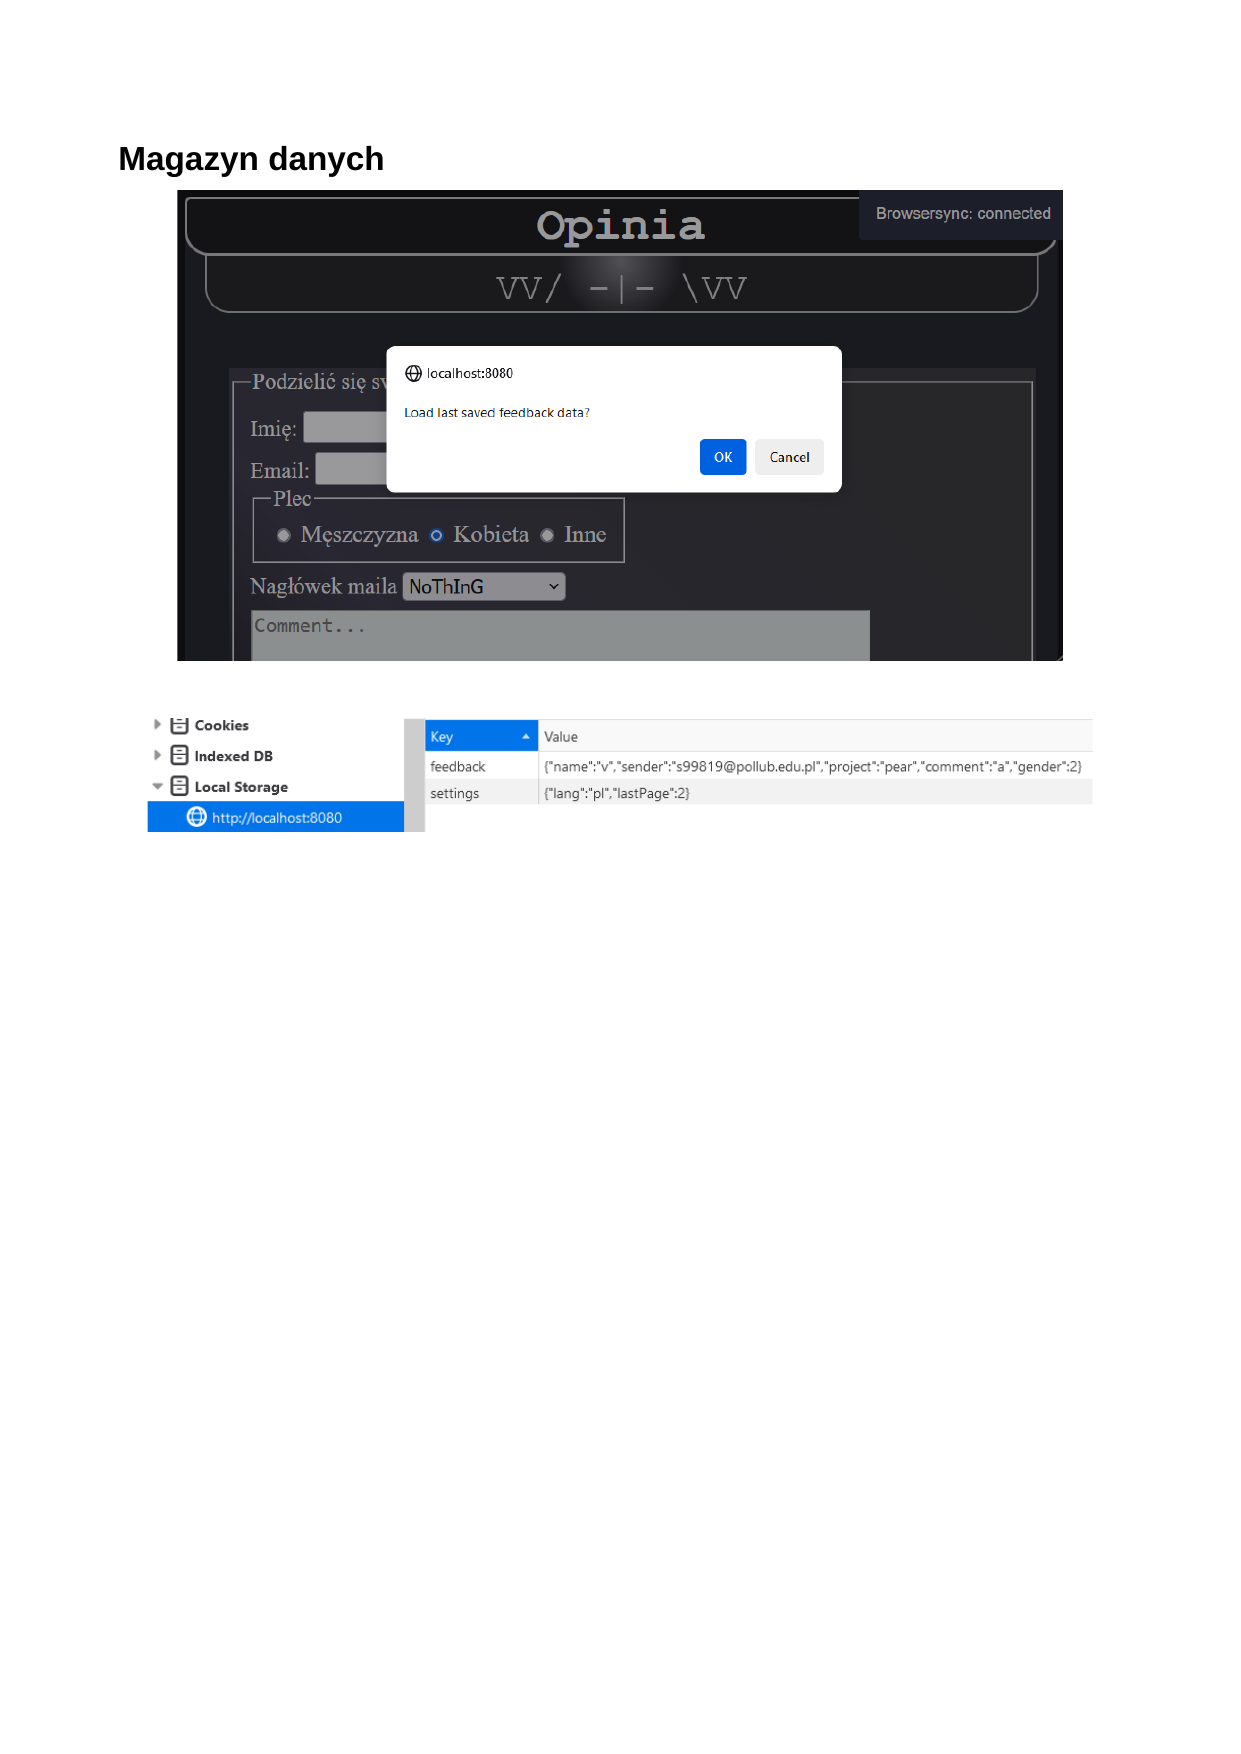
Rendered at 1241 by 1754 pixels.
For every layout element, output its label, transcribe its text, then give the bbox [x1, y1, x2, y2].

subtitle Magazyn danych [118, 139, 1122, 177]
picture [147, 718, 1093, 832]
picture [177, 190, 1063, 661]
